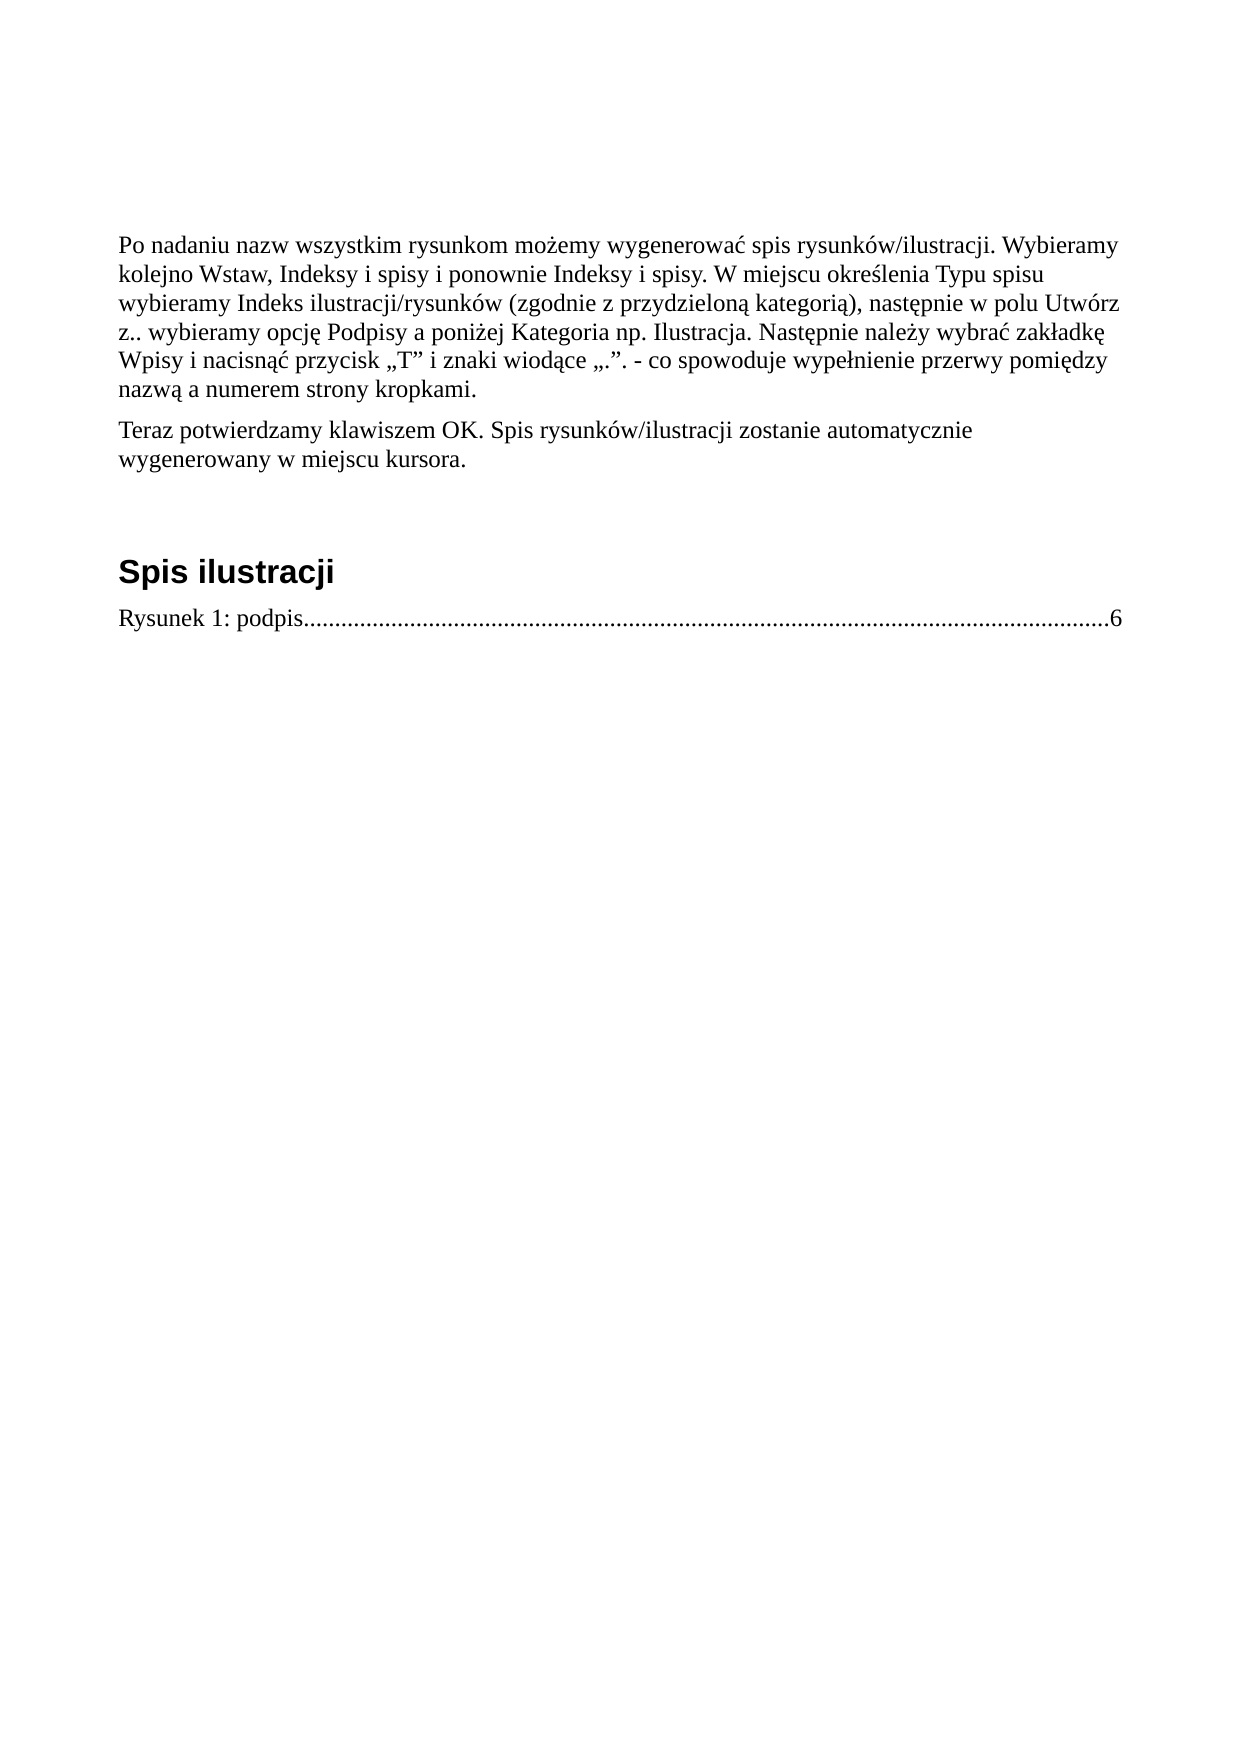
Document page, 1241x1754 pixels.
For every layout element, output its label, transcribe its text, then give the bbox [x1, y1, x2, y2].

subtitle Spis ilustracji [118, 552, 1122, 590]
text Teraz potwierdzamy klawiszem OK. Spis rysunków/ilustracji zostanie automatycznie wygenerowany w miejscu kursora. [118, 415, 1122, 473]
text Rysunek 1: podpis 6 [118, 603, 1122, 631]
text Po nadaniu nazw wszystkim rysunkom możemy wygenerować spis rysunków/ilustracji. Wybieramy kolejno Wstaw, Indeksy i spisy i ponownie Indeksy i spisy. W miejscu określenia Typu spisu wybieramy Indeks ilustracji/rysunków (zgodnie z przydzieloną kategorią), następnie w polu Utwórz z.. wybieramy opcję Podpisy a poniżej Kategoria np. Ilustracja. Następnie należy wybrać zakładkę Wpisy i nacisnąć przycisk „T” i znaki wiodące „.”. - co spowoduje wypełnienie przerwy pomiędzy nazwą a numerem strony kropkami. [118, 230, 1122, 403]
